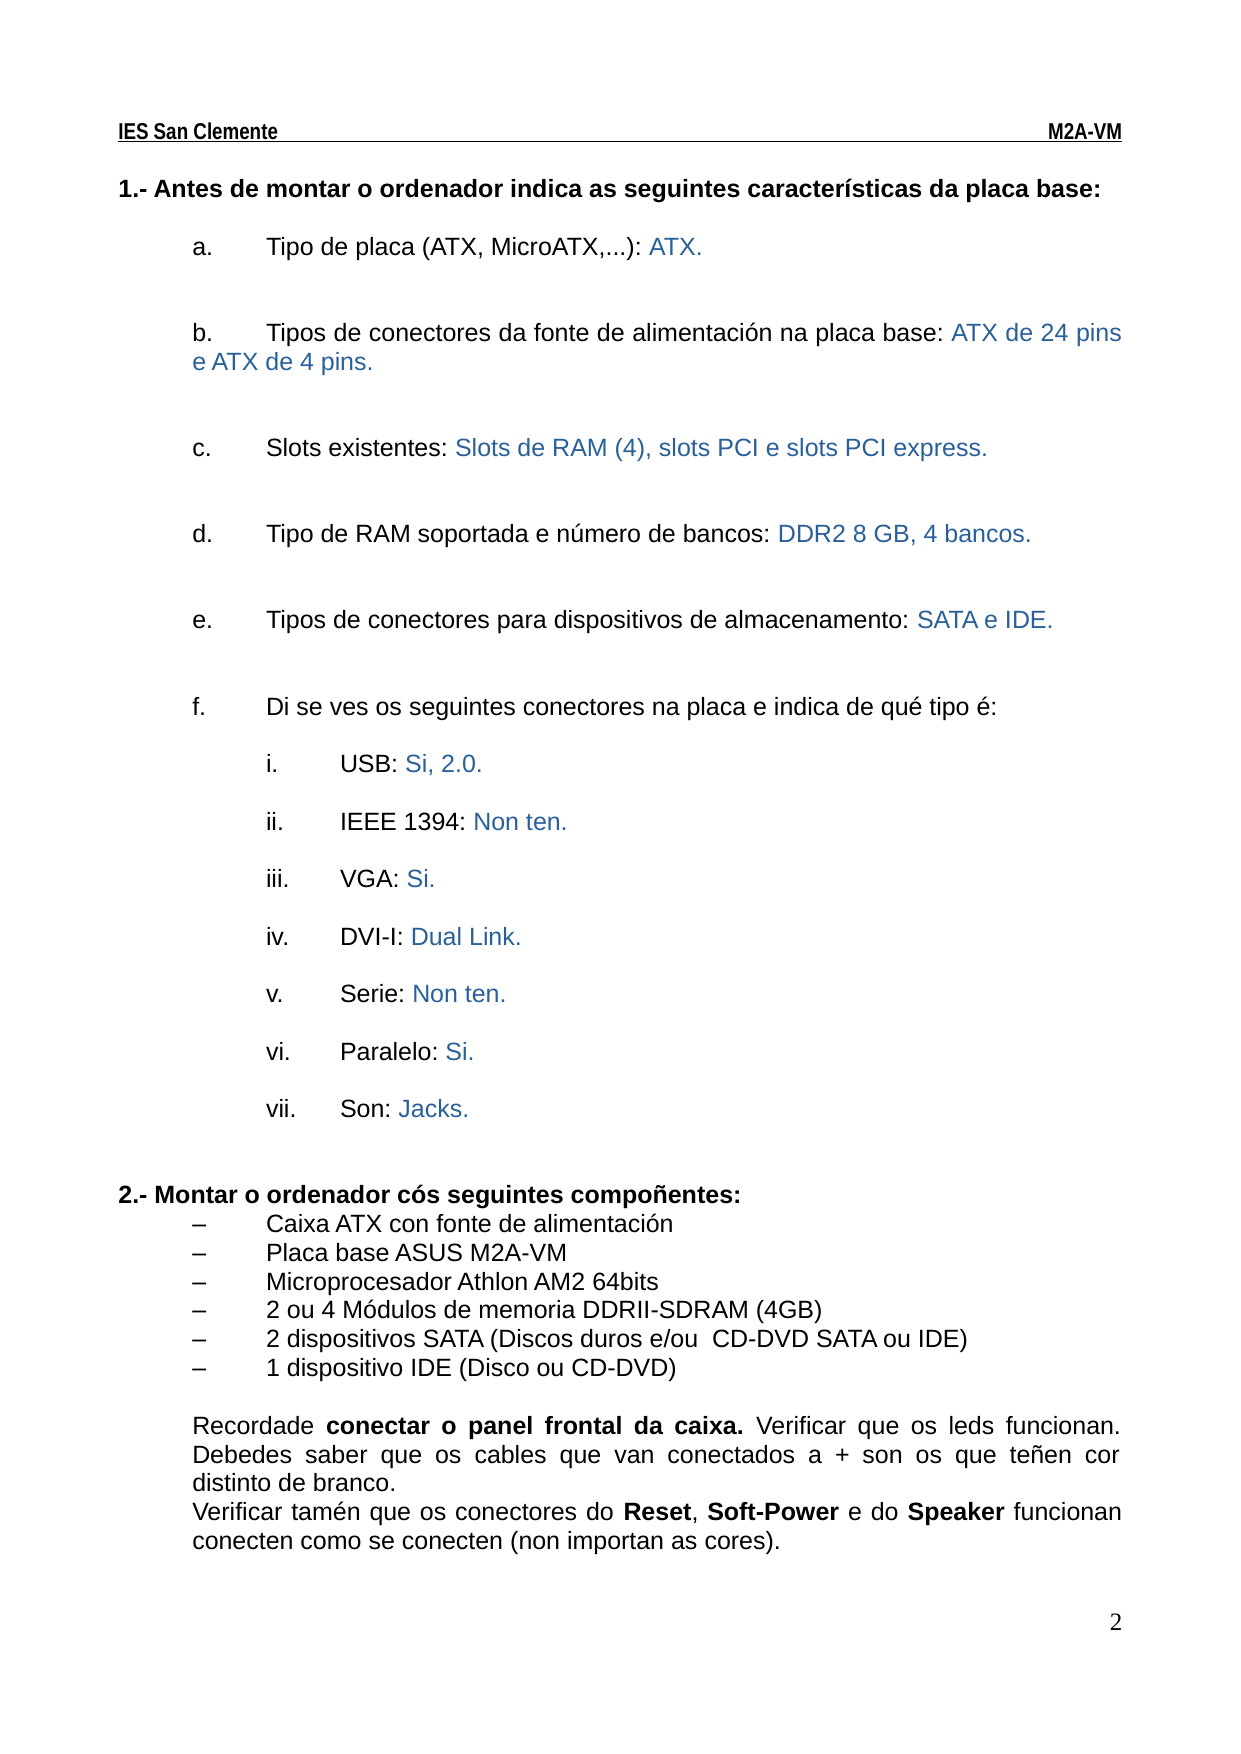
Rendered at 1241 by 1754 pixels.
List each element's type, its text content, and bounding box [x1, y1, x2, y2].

list 2 ou 4 Módulos de memoria DDRII-SDRAM (4GB) [192, 1296, 1122, 1324]
list IEEE 1394: Non ten. [266, 806, 1122, 835]
list VGA: Si. [266, 864, 1122, 893]
list USB: Si, 2.0. [266, 749, 1122, 778]
list 2 dispositivos SATA (Discos duros e/ou CD-DVD SATA ou IDE) [192, 1324, 1122, 1353]
text e. Tipos de conectores para dispositivos de almacenamento: SATA e IDE. [192, 605, 1122, 634]
text 2.- Montar o ordenador cós seguintes compoñentes: [118, 1180, 1122, 1209]
text a. Tipo de placa (ATX, MicroATX,...): ATX. [192, 231, 1122, 260]
text 1.- Antes de montar o ordenador indica as seguintes características da placa base: [118, 174, 1122, 203]
text d. Tipo de RAM soportada e número de bancos: DDR2 8 GB, 4 bancos. [192, 519, 1122, 548]
text Recordade conectar o panel frontal da caixa. Verificar que os leds funcionan. Debedes saber que os cables que van conectados a + son os que teñen cor distinto de branco. [192, 1411, 1122, 1497]
list 1 dispositivo IDE (Disco ou CD-DVD) [192, 1353, 1122, 1382]
list DVI-I: Dual Link. [266, 921, 1122, 950]
text Verificar tamén que os conectores do Reset, Soft-Power e do Speaker funcionan conecten como se conecten (non importan as cores). [192, 1497, 1122, 1554]
list Caixa ATX con fonte de alimentación [192, 1209, 1122, 1238]
list Microprocesador Athlon AM2 64bits [192, 1267, 1122, 1296]
list Paralelo: Si. [266, 1036, 1122, 1065]
text b. Tipos de conectores da fonte de alimentación na placa base: ATX de 24 pins e ATX de 4 pins. [192, 318, 1122, 375]
list Serie: Non ten. [266, 979, 1122, 1008]
text c. Slots existentes: Slots de RAM (4), slots PCI e slots PCI express. [192, 433, 1122, 461]
text f. Di se ves os seguintes conectores na placa e indica de qué tipo é: [192, 691, 1122, 720]
list Placa base ASUS M2A-VM [192, 1238, 1122, 1267]
list Son: Jacks. [266, 1094, 1122, 1123]
